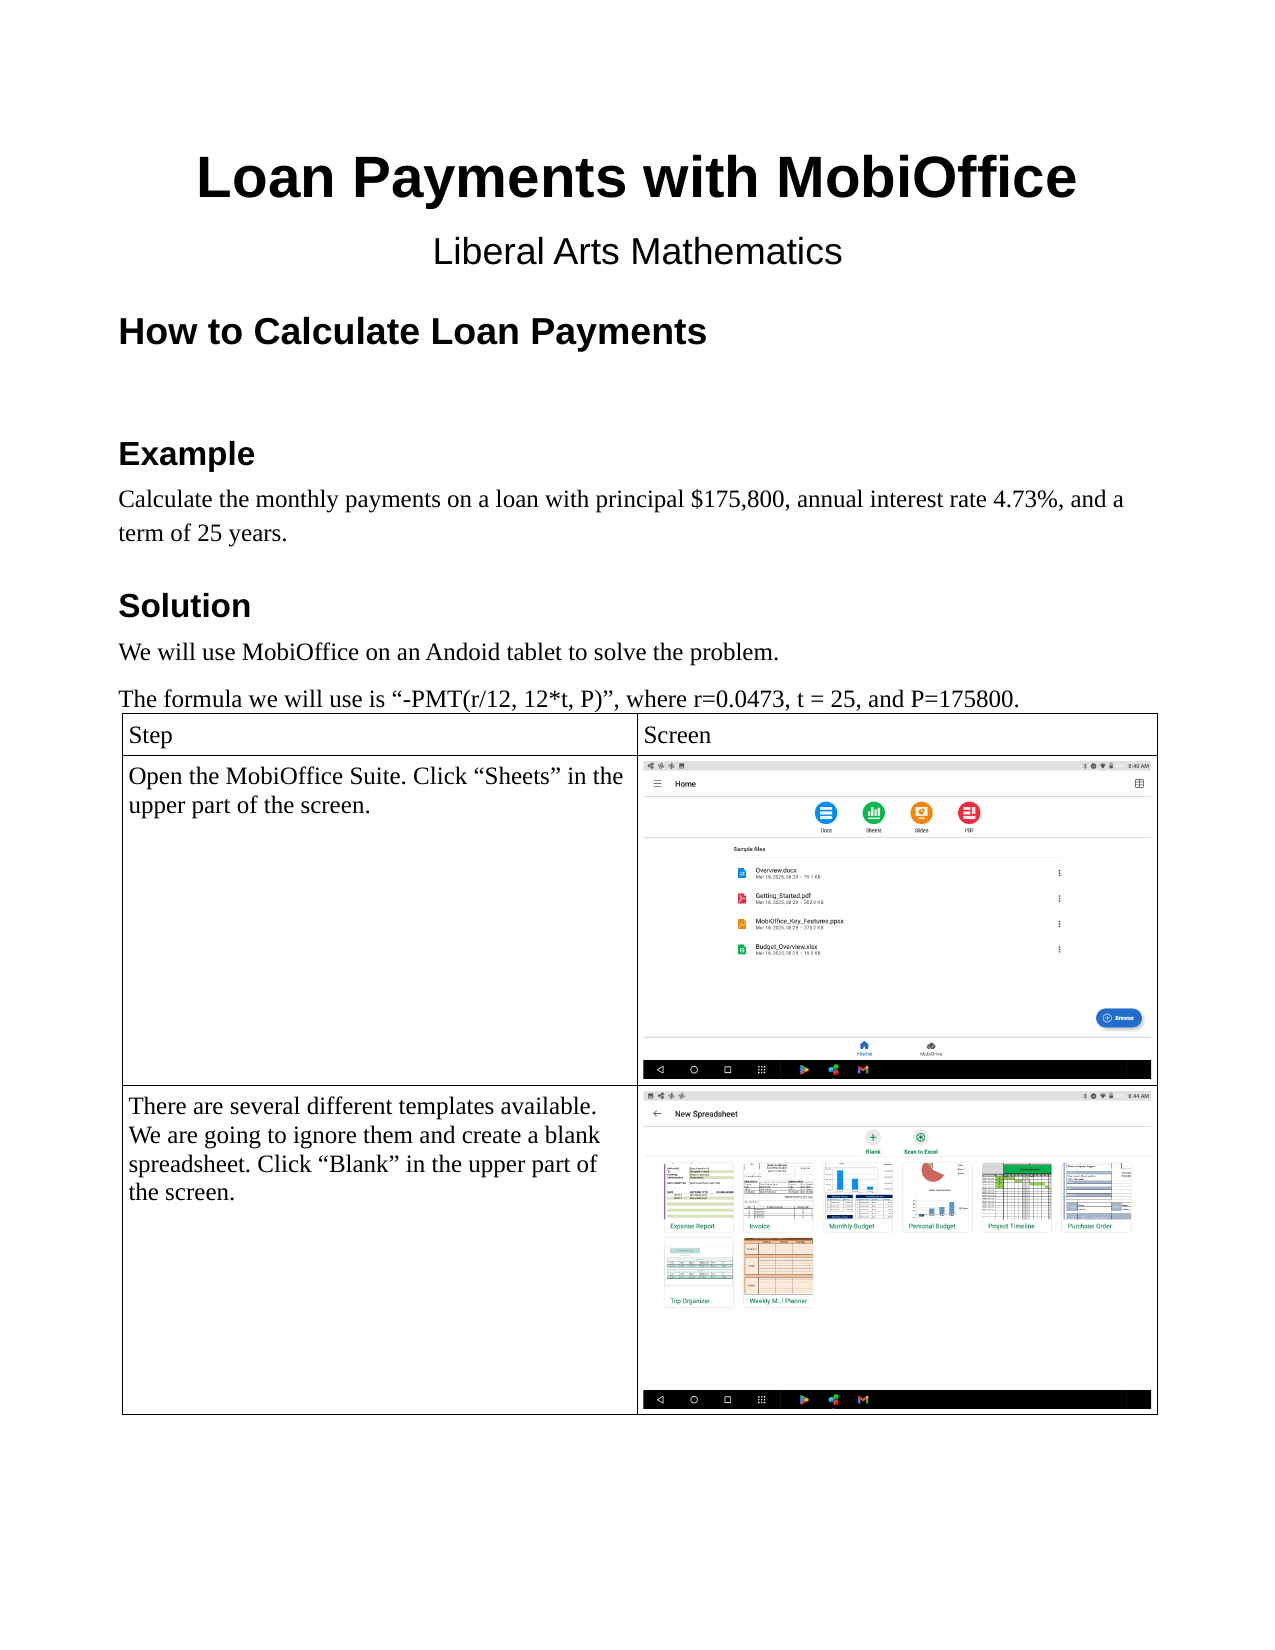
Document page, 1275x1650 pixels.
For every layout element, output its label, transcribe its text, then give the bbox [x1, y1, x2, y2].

table_cell [638, 756, 1157, 1084]
subtitle Liberal Arts Mathematics [118, 229, 1157, 272]
subtitle Solution [118, 586, 1157, 624]
table_header Step [123, 714, 637, 754]
table_header Screen [638, 714, 1157, 754]
picture [643, 761, 1152, 1079]
subtitle How to Calculate Loan Payments [118, 309, 1157, 353]
table_cell [638, 1086, 1157, 1414]
text We will use MobiOffice on an Andoid tablet to solve the problem. [118, 637, 1157, 666]
picture [643, 1091, 1152, 1409]
title Loan Payments with MobiOffice [118, 143, 1157, 210]
text Calculate the monthly payments on a loan with principal $175,800, annual interest rate 4.73%, and a term of 25 years. [118, 484, 1157, 546]
table_cell There are several different templates available. We are going to ignore them and create a blank spreadsheet. Click “Blank” in the upper part of the screen. [123, 1086, 637, 1414]
table_cell Open the MobiOffice Suite. Click “Sheets” in the upper part of the screen. [123, 756, 637, 1084]
text The formula we will use is “-PMT(r/12, 12*t, P)”, where r=0.0473, t = 25, and P=175800. [118, 684, 1157, 713]
subtitle Example [118, 434, 1157, 472]
